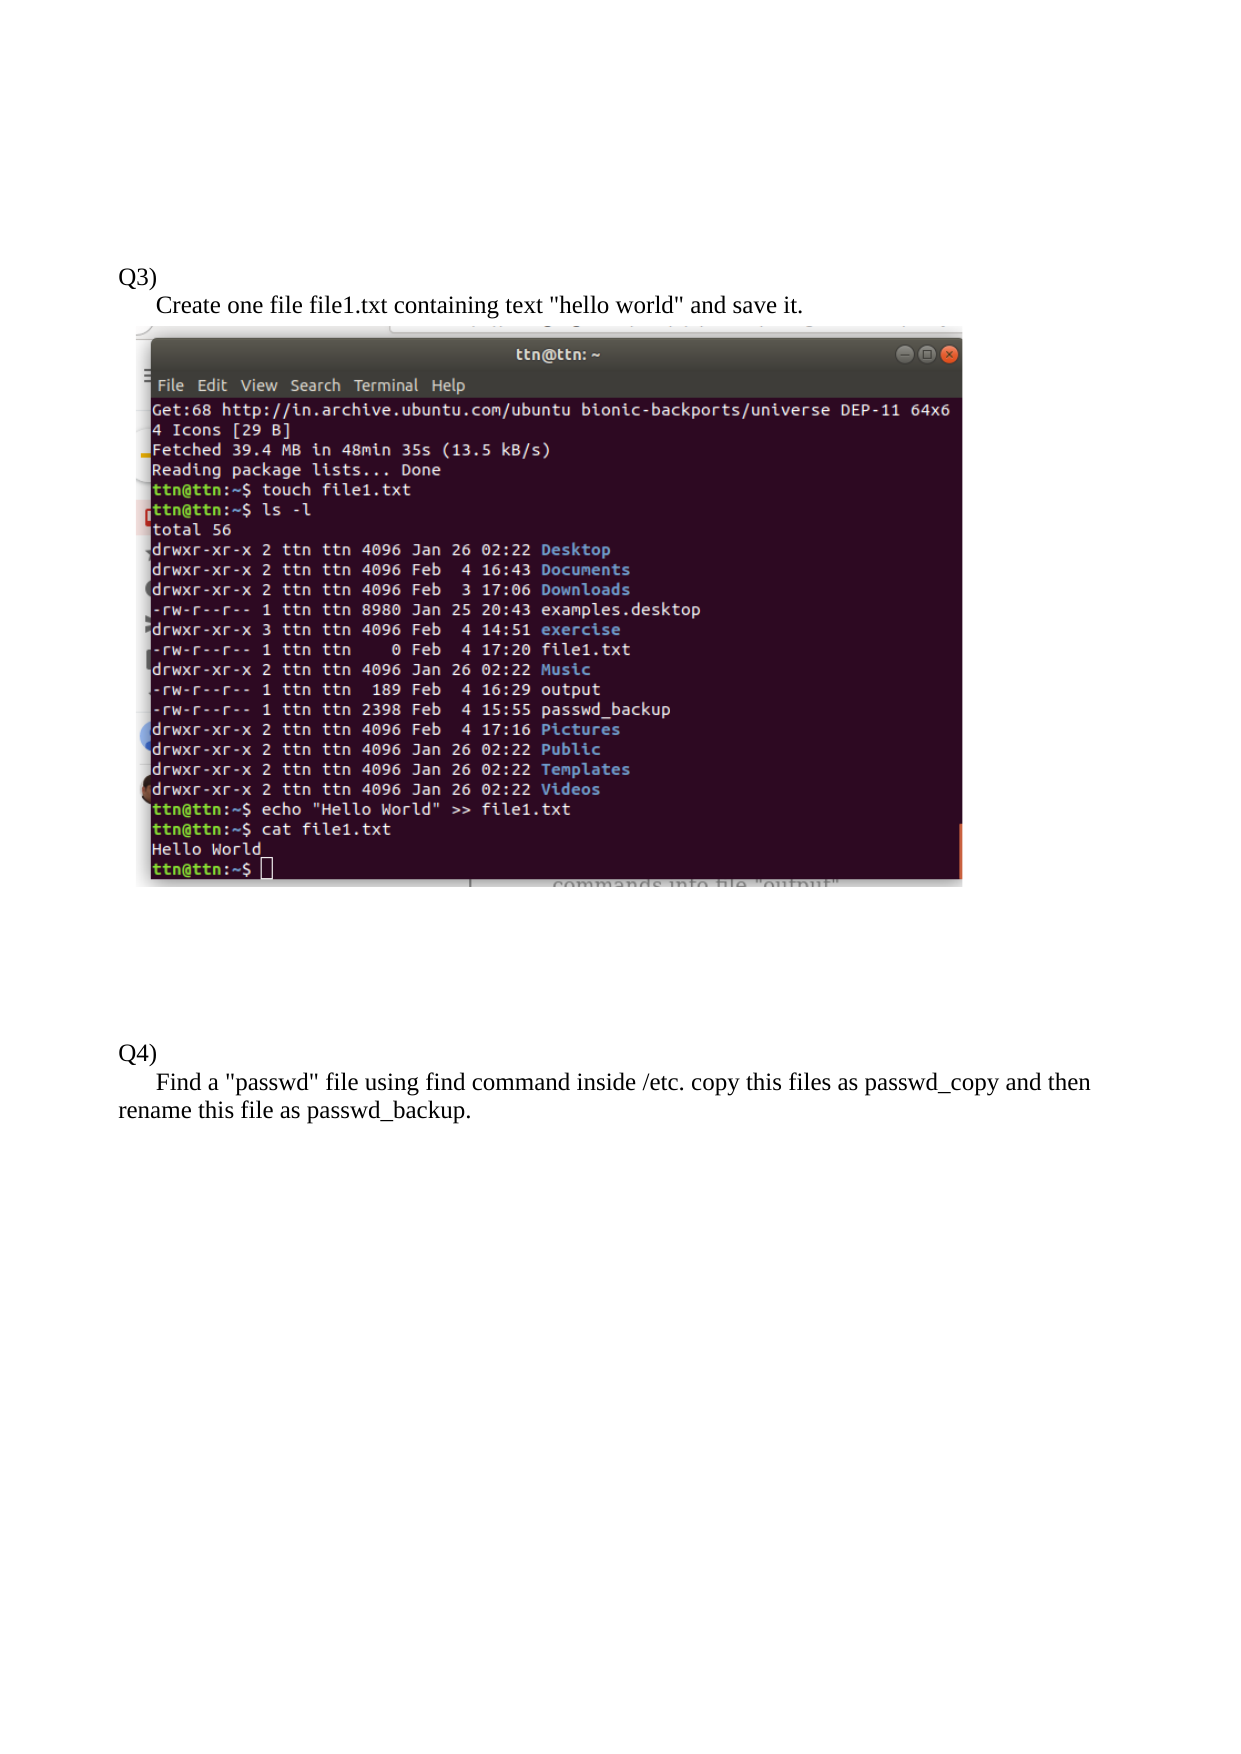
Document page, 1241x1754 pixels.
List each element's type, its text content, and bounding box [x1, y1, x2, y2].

text Q3) [118, 262, 1122, 291]
text Find a "passwd" file using find command inside /etc. copy this files as passwd_copy and then rename this file as passwd_backup. [118, 1067, 1122, 1124]
text Create one file file1.txt containing text "hello world" and save it. [118, 291, 1122, 319]
text Q4) [118, 1038, 1122, 1067]
picture [135, 326, 793, 887]
